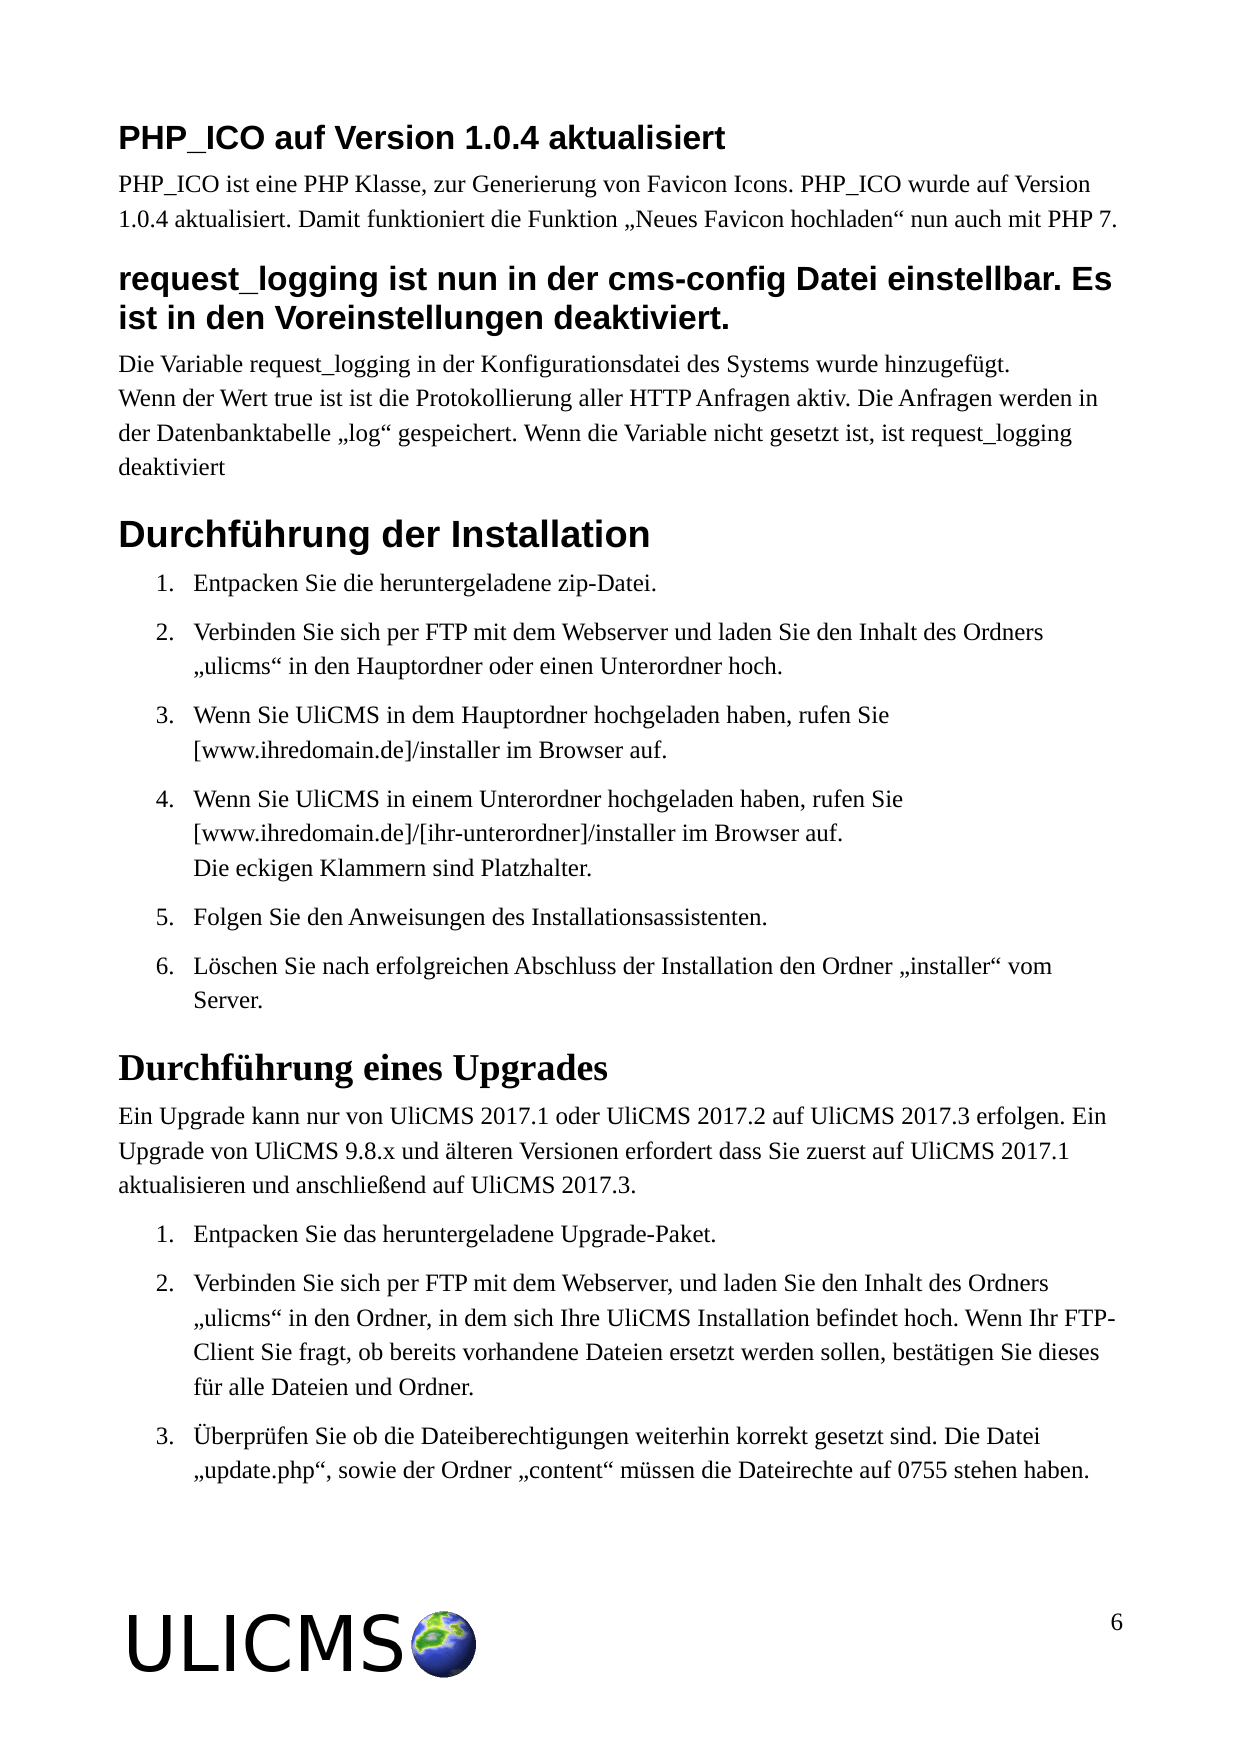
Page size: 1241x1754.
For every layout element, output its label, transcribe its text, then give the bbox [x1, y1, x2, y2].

list Entpacken Sie die heruntergeladene zip-Datei. [156, 568, 1123, 597]
list Löschen Sie nach erfolgreichen Abschluss der Installation den Ordner „installer“ vom Server. [156, 951, 1123, 1014]
text Ein Upgrade kann nur von UliCMS 2017.1 oder UliCMS 2017.2 auf UliCMS 2017.3 erfolgen. Ein Upgrade von UliCMS 9.8.x und älteren Versionen erfordert dass Sie zuerst auf UliCMS 2017.1 aktualisieren und anschließend auf UliCMS 2017.3. [118, 1101, 1123, 1199]
list Überprüfen Sie ob die Dateiberechtigungen weiterhin korrekt gesetzt sind. Die Datei „update.php“, sowie der Ordner „content“ müssen die Dateirechte auf 0755 stehen haben. [156, 1421, 1123, 1484]
picture [118, 1607, 479, 1681]
list Entpacken Sie das heruntergeladene Upgrade-Paket. [156, 1219, 1123, 1248]
list Verbinden Sie sich per FTP mit dem Webserver, und laden Sie den Inhalt des Ordners „ulicms“ in den Ordner, in dem sich Ihre UliCMS Installation befindet hoch. Wenn Ihr FTP-Client Sie fragt, ob bereits vorhandene Dateien ersetzt werden sollen, bestätigen Sie dieses für alle Dateien und Ordner. [156, 1268, 1123, 1401]
subtitle PHP_ICO auf Version 1.0.4 aktualisiert [118, 118, 1123, 157]
text Die Variable request_logging in der Konfigurationsdatei des Systems wurde hinzugefügt. Wenn der Wert true ist ist die Protokollierung aller HTTP Anfragen aktiv. Die Anfragen werden in der Datenbanktabelle „log“ gespeichert. Wenn die Variable nicht gesetzt ist, ist request_logging deaktiviert [118, 349, 1123, 481]
list Verbinden Sie sich per FTP mit dem Webserver und laden Sie den Inhalt des Ordners „ulicms“ in den Hauptordner oder einen Unterordner hoch. [156, 617, 1123, 680]
list Wenn Sie UliCMS in dem Hauptordner hochgeladen haben, rufen Sie [www.ihredomain.de]/installer im Browser auf. [156, 701, 1123, 764]
subtitle Durchführung eines Upgrades [118, 1045, 1123, 1089]
list Wenn Sie UliCMS in einem Unterordner hochgeladen haben, rufen Sie [www.ihredomain.de]/[ihr-unterordner]/installer im Browser auf. Die eckigen Klammern sind Platzhalter. [156, 784, 1123, 882]
list Folgen Sie den Anweisungen des Installationsassistenten. [156, 902, 1123, 931]
text PHP_ICO ist eine PHP Klasse, zur Generierung von Favicon Icons. PHP_ICO wurde auf Version 1.0.4 aktualisiert. Damit funktioniert die Funktion „Neues Favicon hochladen“ nun auch mit PHP 7. [118, 169, 1123, 232]
